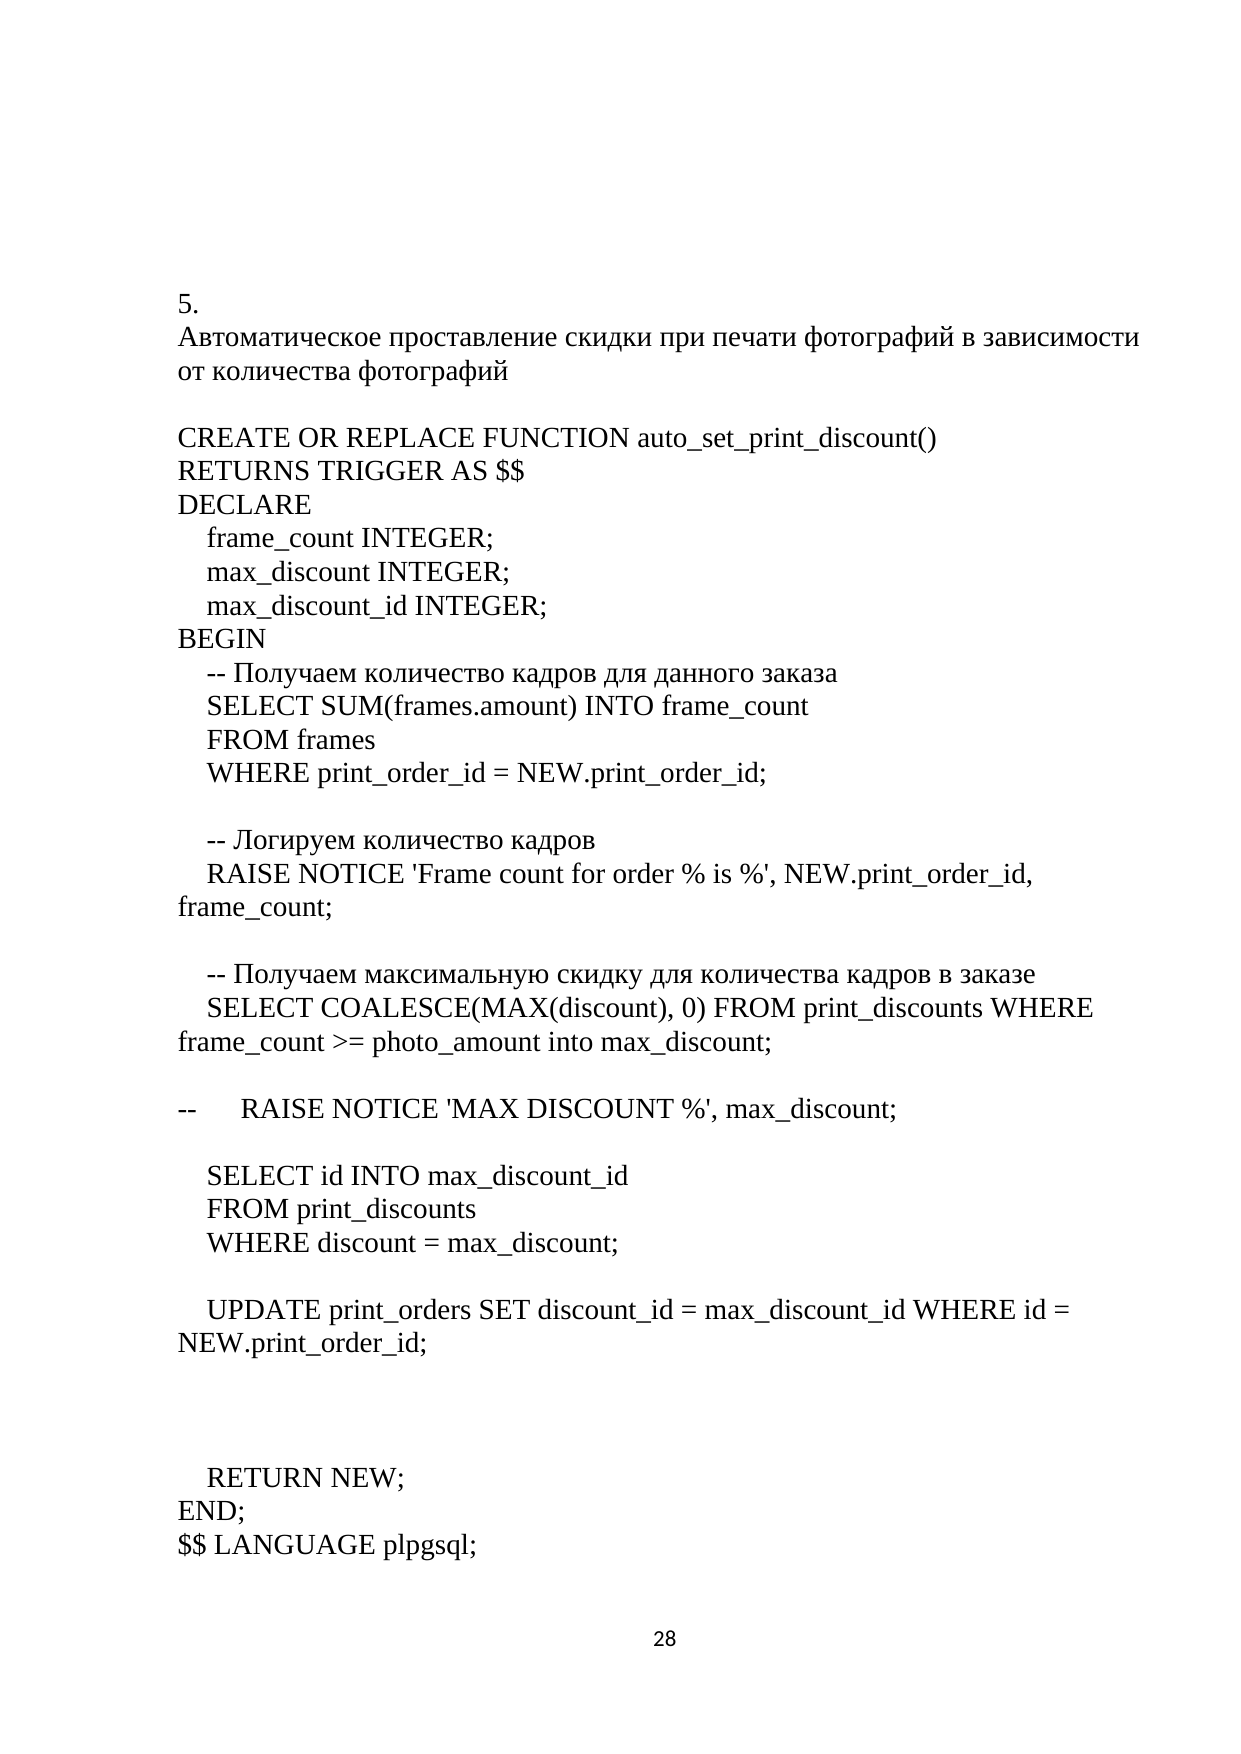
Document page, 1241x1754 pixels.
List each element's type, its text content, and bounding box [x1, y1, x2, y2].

text -- Логируем количество кадров [177, 822, 1152, 856]
text CREATE OR REPLACE FUNCTION auto_set_print_discount() [177, 420, 1152, 453]
text 5. [177, 286, 1152, 319]
text FROM print_discounts [177, 1191, 1152, 1225]
text RAISE NOTICE 'Frame count for order % is %', NEW.print_order_id, frame_count; [177, 856, 1152, 923]
text $$ LANGUAGE plpgsql; [177, 1527, 1152, 1560]
text SELECT id INTO max_discount_id [177, 1158, 1152, 1191]
text SELECT COALESCE(MAX(discount), 0) FROM print_discounts WHERE frame_count >= photo_amount into max_discount; [177, 990, 1152, 1057]
text frame_count INTEGER; [177, 521, 1152, 554]
text WHERE print_order_id = NEW.print_order_id; [177, 755, 1152, 789]
text max_discount INTEGER; [177, 554, 1152, 588]
text -- RAISE NOTICE 'MAX DISCOUNT %', max_discount; [177, 1091, 1152, 1124]
text FROM frames [177, 722, 1152, 755]
text UPDATE print_orders SET discount_id = max_discount_id WHERE id = NEW.print_order_id; [177, 1292, 1152, 1359]
text -- Получаем максимальную скидку для количества кадров в заказе [177, 957, 1152, 990]
text BEGIN [177, 621, 1152, 655]
text WHERE discount = max_discount; [177, 1225, 1152, 1258]
text max_discount_id INTEGER; [177, 588, 1152, 621]
text -- Получаем количество кадров для данного заказа [177, 655, 1152, 688]
text END; [177, 1493, 1152, 1527]
text Автоматическое проставление скидки при печати фотографий в зависимости от количества фотографий [177, 319, 1152, 386]
text DECLARE [177, 487, 1152, 521]
text RETURN NEW; [177, 1460, 1152, 1493]
text SELECT SUM(frames.amount) INTO frame_count [177, 688, 1152, 722]
text RETURNS TRIGGER AS $$ [177, 453, 1152, 487]
